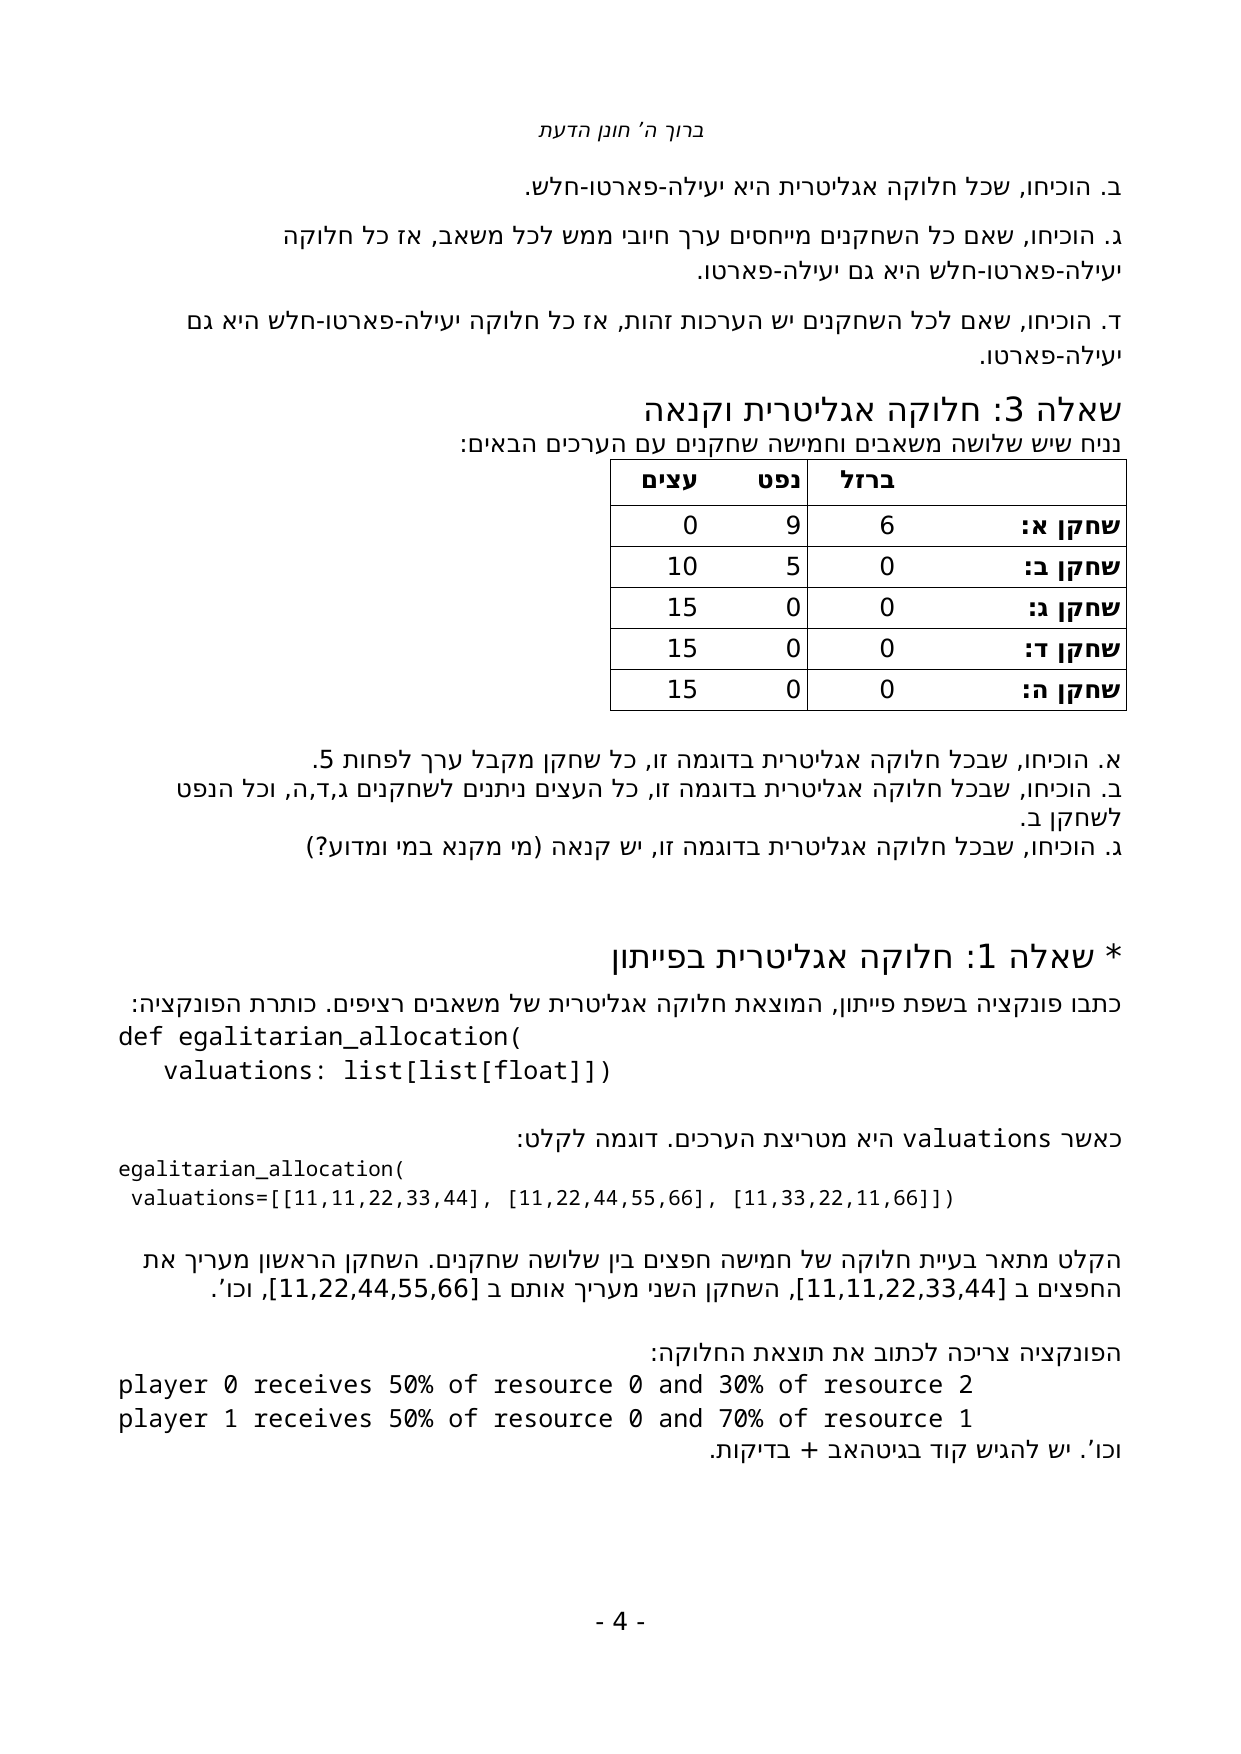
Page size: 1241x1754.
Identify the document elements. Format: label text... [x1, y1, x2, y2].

text וכו’. יש להגיש קוד בגיטהאב + בדיקות. [118, 1435, 1122, 1464]
text כתבו פונקציה בשפת פייתון, המוצאת חלוקה אגליטרית של משאבים רציפים. כותרת הפונקציה: [118, 989, 1122, 1018]
table_cell 5 [704, 547, 807, 587]
table_cell שחקן ב: [901, 547, 1126, 587]
table_cell 0 [704, 629, 807, 669]
text player 0 receives 50% of resource 0 and 30% of resource 2 [118, 1367, 1122, 1401]
table_cell שחקן ג: [901, 588, 1126, 628]
text valuations: list[list[float]]) [118, 1052, 1122, 1086]
table_cell 0 [808, 588, 901, 628]
text הפונקציה צריכה לכתוב את תוצאת החלוקה: [118, 1338, 1122, 1367]
table_cell 10 [611, 547, 704, 587]
table_cell 6 [808, 506, 901, 546]
text player 1 receives 50% of resource 0 and 70% of resource 1 [118, 1401, 1122, 1435]
table_cell 9 [704, 506, 807, 546]
text ב. הוכיחו, שכל חלוקה אגליטרית היא יעילה-פארטו-חלש. [118, 172, 1122, 201]
subtitle * שאלה 1: חלוקה אגליטרית בפייתון [118, 938, 1122, 977]
table_cell 0 [704, 588, 807, 628]
text ב. הוכיחו, שבכל חלוקה אגליטרית בדוגמה זו, כל העצים ניתנים לשחקנים ג,ד,ה, וכל הנפט לשחקן ב. [118, 774, 1122, 832]
table_cell 0 [704, 670, 807, 710]
table_header עצים [611, 460, 704, 505]
table_cell 15 [611, 670, 704, 710]
table_cell 15 [611, 629, 704, 669]
text הקלט מתאר בעיית חלוקה של חמישה חפצים בין שלושה שחקנים. השחקן הראשון מעריך את החפצים ב [11,11,22,33,44], השחקן השני מעריך אותם ב [11,22,44,55,66], וכו’. [118, 1245, 1122, 1304]
text def egalitarian_allocation( [118, 1018, 1122, 1052]
table_cell 0 [808, 670, 901, 710]
table_cell 0 [808, 547, 901, 587]
text א. הוכיחו, שבכל חלוקה אגליטרית בדוגמה זו, כל שחקן מקבל ערך לפחות 5. [118, 745, 1122, 774]
table_header נפט [704, 460, 807, 505]
text valuations=[[11,11,22,33,44], [11,22,44,55,66], [11,33,22,11,66]]) [118, 1183, 1122, 1211]
table_cell 15 [611, 588, 704, 628]
table_cell שחקן א: [901, 506, 1126, 546]
table_header ברזל [808, 460, 901, 505]
table_cell שחקן ד: [901, 629, 1126, 669]
table_cell 0 [808, 629, 901, 669]
text ג. הוכיחו, שבכל חלוקה אגליטרית בדוגמה זו, יש קנאה (מי מקנא במי ומדוע?) [118, 832, 1122, 862]
text egalitarian_allocation( [118, 1154, 1122, 1183]
table_cell שחקן ה: [901, 670, 1126, 710]
text ד. הוכיחו, שאם לכל השחקנים יש הערכות זהות, אז כל חלוקה יעילה-פארטו-חלש היא גם יעילה-פארטו. [118, 306, 1122, 370]
text כאשר valuations היא מטריצת הערכים. דוגמה לקלט: [118, 1120, 1122, 1154]
text ג. הוכיחו, שאם כל השחקנים מייחסים ערך חיובי ממש לכל משאב, אז כל חלוקה יעילה-פארטו-חלש היא גם יעילה-פארטו. [118, 221, 1122, 286]
text נניח שיש שלושה משאבים וחמישה שחקנים עם הערכים הבאים: [118, 429, 1122, 459]
subtitle שאלה 3: חלוקה אגליטרית וקנאה [118, 391, 1122, 429]
table_header [901, 460, 1126, 505]
table_cell 0 [611, 506, 704, 546]
